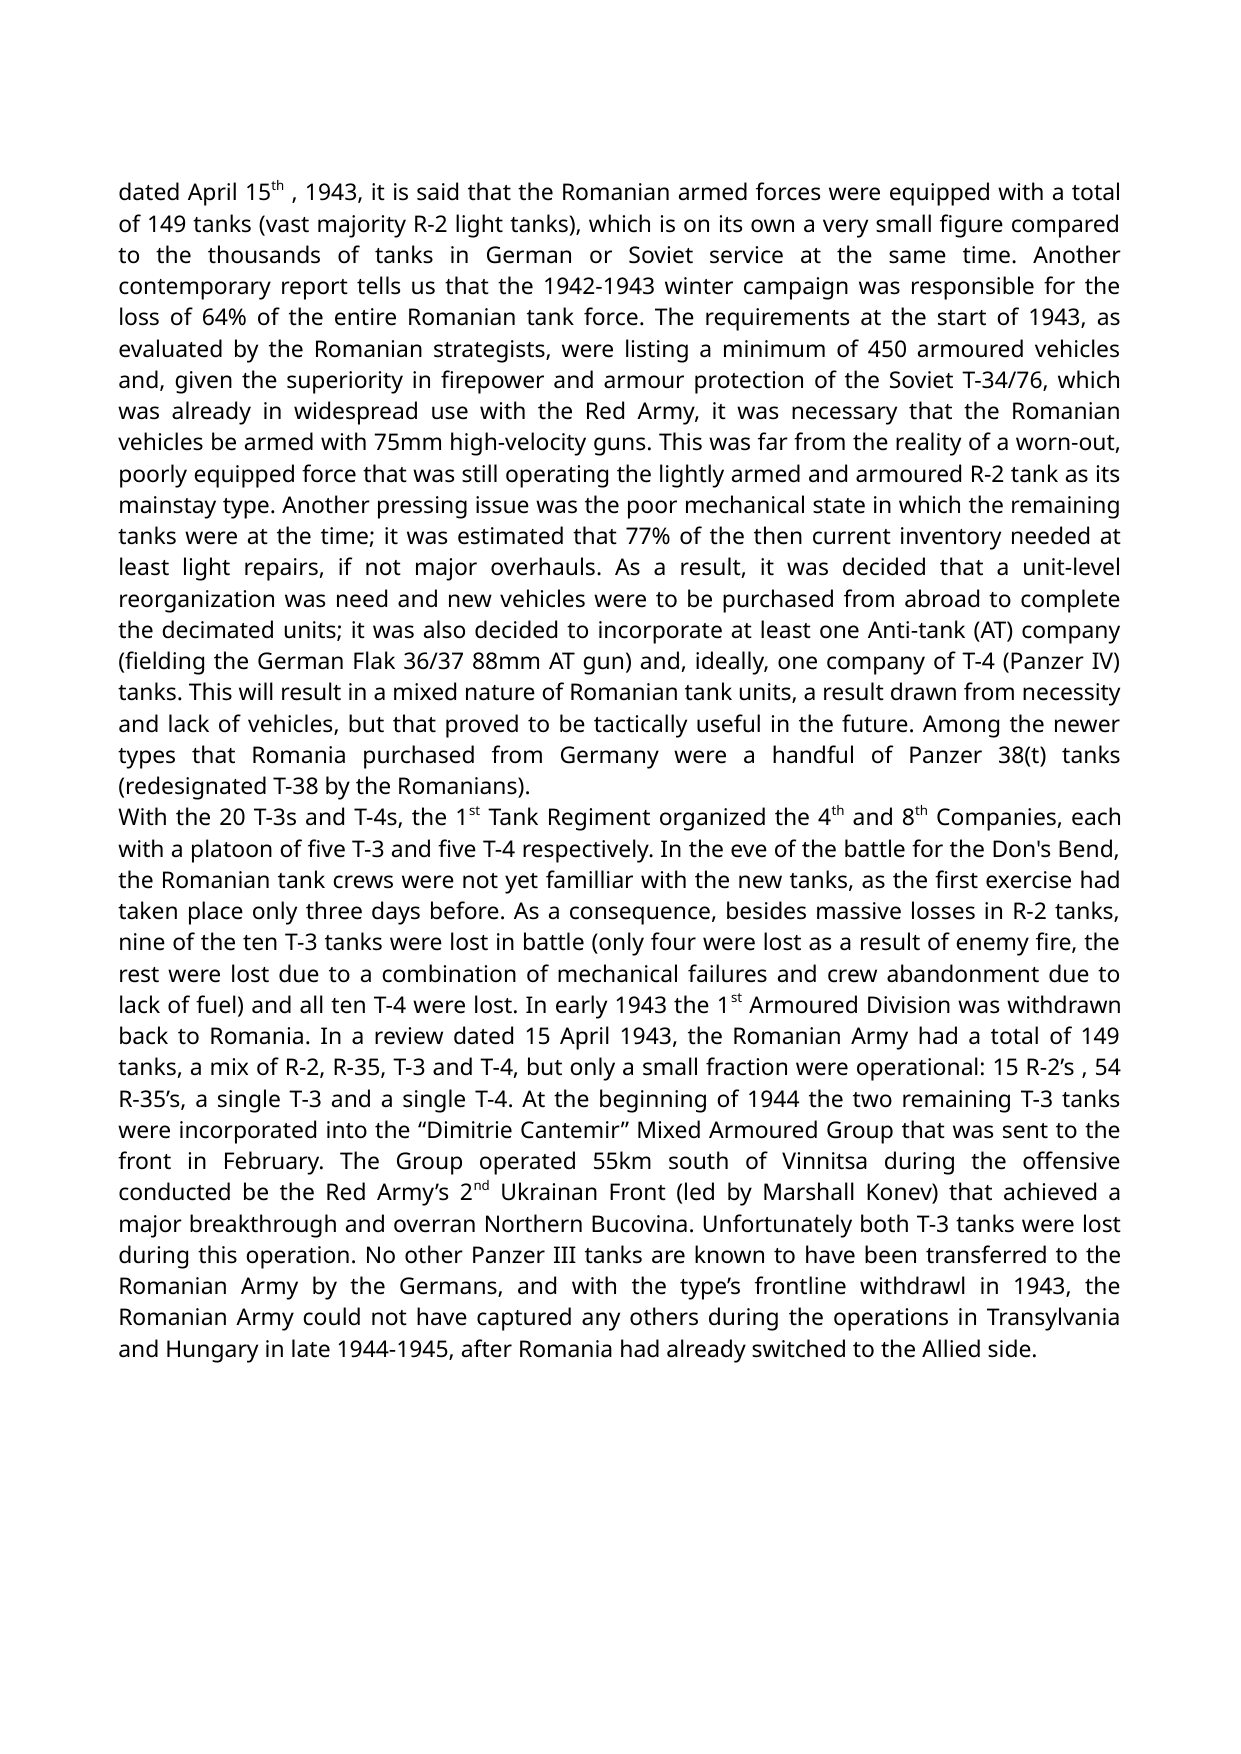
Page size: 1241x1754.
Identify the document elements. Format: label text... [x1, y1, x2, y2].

text With the 20 T-3s and T-4s, the 1st Tank Regiment organized the 4th and 8th Companies, each with a platoon of five T-3 and five T-4 respectively. In the eve of the battle for the Don's Bend, the Romanian tank crews were not yet familliar with the new tanks, as the first exercise had taken place only three days before. As a consequence, besides massive losses in R-2 tanks, nine of the ten T-3 tanks were lost in battle (only four were lost as a result of enemy fire, the rest were lost due to a combination of mechanical failures and crew abandonment due to lack of fuel) and all ten T-4 were lost. In early 1943 the 1st Armoured Division was withdrawn back to Romania. In a review dated 15 April 1943, the Romanian Army had a total of 149 tanks, a mix of R-2, R-35, T-3 and T-4, but only a small fraction were operational: 15 R-2’s , 54 R-35’s, a single T-3 and a single T-4. At the beginning of 1944 the two remaining T-3 tanks were incorporated into the “Dimitrie Cantemir” Mixed Armoured Group that was sent to the front in February. The Group operated 55km south of Vinnitsa during the offensive conducted be the Red Army’s 2nd Ukrainan Front (led by Marshall Konev) that achieved a major breakthrough and overran Northern Bucovina. Unfortunately both T-3 tanks were lost during this operation. No other Panzer III tanks are known to have been transferred to the Romanian Army by the Germans, and with the type’s frontline withdrawl in 1943, the Romanian Army could not have captured any others during the operations in Transylvania and Hungary in late 1944-1945, after Romania had already switched to the Allied side. [118, 801, 1122, 1364]
text dated April 15th , 1943, it is said that the Romanian armed forces were equipped with a total of 149 tanks (vast majority R-2 light tanks), which is on its own a very small figure compared to the thousands of tanks in German or Soviet service at the same time. Another contemporary report tells us that the 1942-1943 winter campaign was responsible for the loss of 64% of the entire Romanian tank force. The requirements at the start of 1943, as evaluated by the Romanian strategists, were listing a minimum of 450 armoured vehicles and, given the superiority in firepower and armour protection of the Soviet T-34/76, which was already in widespread use with the Red Army, it was necessary that the Romanian vehicles be armed with 75mm high-velocity guns. This was far from the reality of a worn-out, poorly equipped force that was still operating the lightly armed and armoured R-2 tank as its mainstay type. Another pressing issue was the poor mechanical state in which the remaining tanks were at the time; it was estimated that 77% of the then current inventory needed at least light repairs, if not major overhauls. As a result, it was decided that a unit-level reorganization was need and new vehicles were to be purchased from abroad to complete the decimated units; it was also decided to incorporate at least one Anti-tank (AT) company (fielding the German Flak 36/37 88mm AT gun) and, ideally, one company of T-4 (Panzer IV) tanks. This will result in a mixed nature of Romanian tank units, a result drawn from necessity and lack of vehicles, but that proved to be tactically useful in the future. Among the newer types that Romania purchased from Germany were a handful of Panzer 38(t) tanks (redesignated T-38 by the Romanians). [118, 176, 1122, 801]
